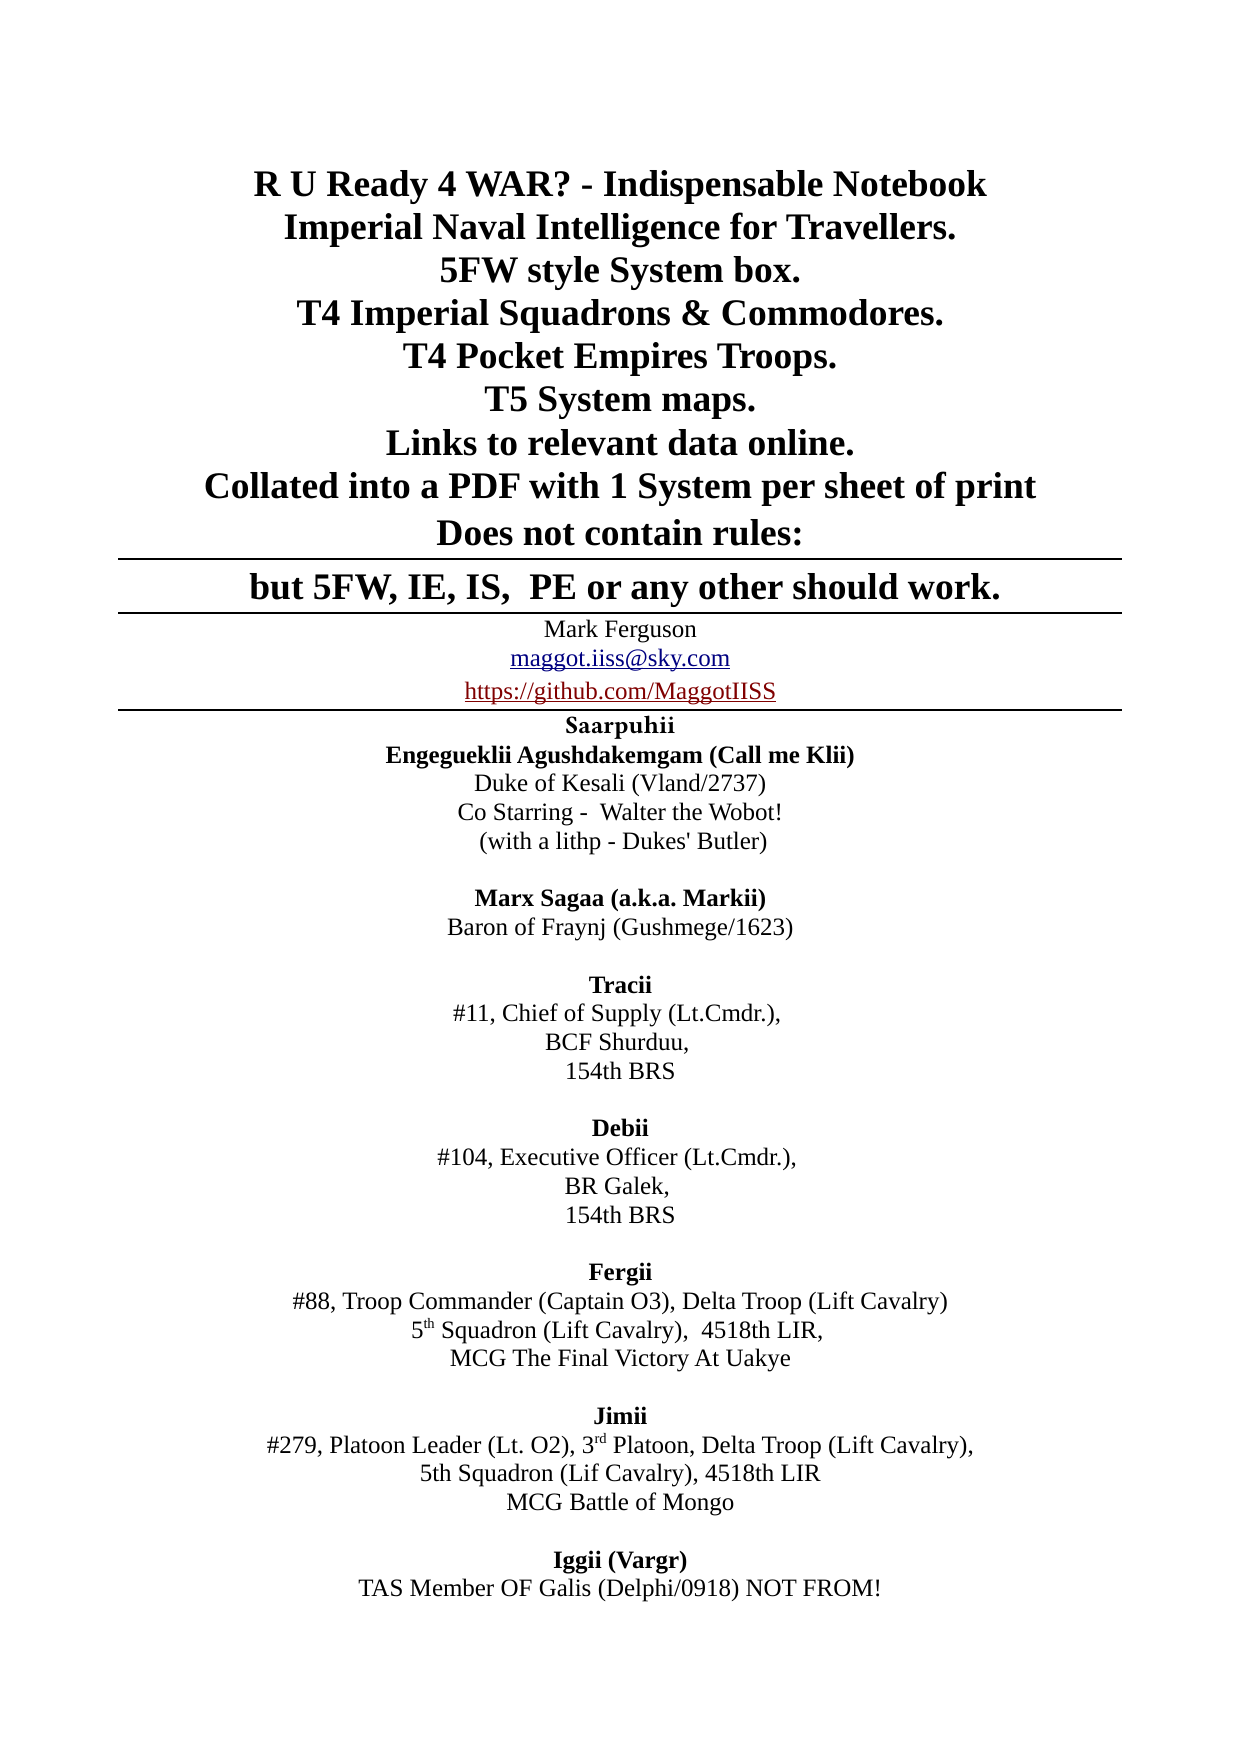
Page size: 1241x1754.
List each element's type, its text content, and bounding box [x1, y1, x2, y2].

text #104, Executive Officer (Lt.Cmdr.), [118, 1142, 1122, 1171]
text Does not contain rules: [118, 506, 1122, 558]
text #11, Chief of Supply (Lt.Cmdr.), [118, 998, 1122, 1027]
text MCG Battle of Mongo [118, 1487, 1122, 1516]
text Jimii [118, 1401, 1122, 1430]
text Imperial Naval Intelligence for Travellers. [118, 204, 1122, 247]
text T5 System maps. [118, 377, 1122, 420]
text T4 Pocket Empires Troops. [118, 334, 1122, 377]
text Links to relevant data online. [118, 420, 1122, 463]
text Saarpuhii [118, 711, 1122, 740]
text Tracii [118, 970, 1122, 998]
text maggot.iiss@sky.com [118, 643, 1122, 672]
text 154th BRS [118, 1200, 1122, 1228]
text #279, Platoon Leader (Lt. O2), 3rd Platoon, Delta Troop (Lift Cavalry), [118, 1430, 1122, 1458]
text Baron of Fraynj (Gushmege/1623) [118, 912, 1122, 941]
text 5th Squadron (Lif Cavalry), 4518th LIR [118, 1458, 1122, 1487]
text 154th BRS [118, 1056, 1122, 1085]
text 5th Squadron (Lift Cavalry), 4518th LIR, [118, 1315, 1122, 1343]
text R U Ready 4 WAR? - Indispensable Notebook [118, 161, 1122, 204]
text TAS Member OF Galis (Delphi/0918) NOT FROM! [118, 1573, 1122, 1602]
text Marx Sagaa (a.k.a. Markii) [118, 883, 1122, 912]
text Co Starring - Walter the Wobot! [118, 797, 1122, 826]
text but 5FW, IE, IS, PE or any other should work. [118, 560, 1122, 612]
text 5FW style System box. [118, 247, 1122, 291]
text BCF Shurduu, [118, 1027, 1122, 1056]
text BR Galek, [118, 1171, 1122, 1200]
text Duke of Kesali (Vland/2737) [118, 768, 1122, 797]
text Engegueklii Agushdakemgam (Call me Klii) [118, 740, 1122, 768]
text #88, Troop Commander (Captain O3), Delta Troop (Lift Cavalry) [118, 1286, 1122, 1315]
text Iggii (Vargr) [118, 1545, 1122, 1573]
text (with a lithp - Dukes' Butler) [118, 826, 1122, 855]
text https://github.com/MaggotIISS [118, 672, 1122, 709]
text T4 Imperial Squadrons & Commodores. [118, 291, 1122, 334]
text MCG The Final Victory At Uakye [118, 1343, 1122, 1372]
text Mark Ferguson [118, 614, 1122, 643]
text Fergii [118, 1257, 1122, 1286]
text Debii [118, 1113, 1122, 1142]
text Collated into a PDF with 1 System per sheet of print [118, 463, 1122, 506]
